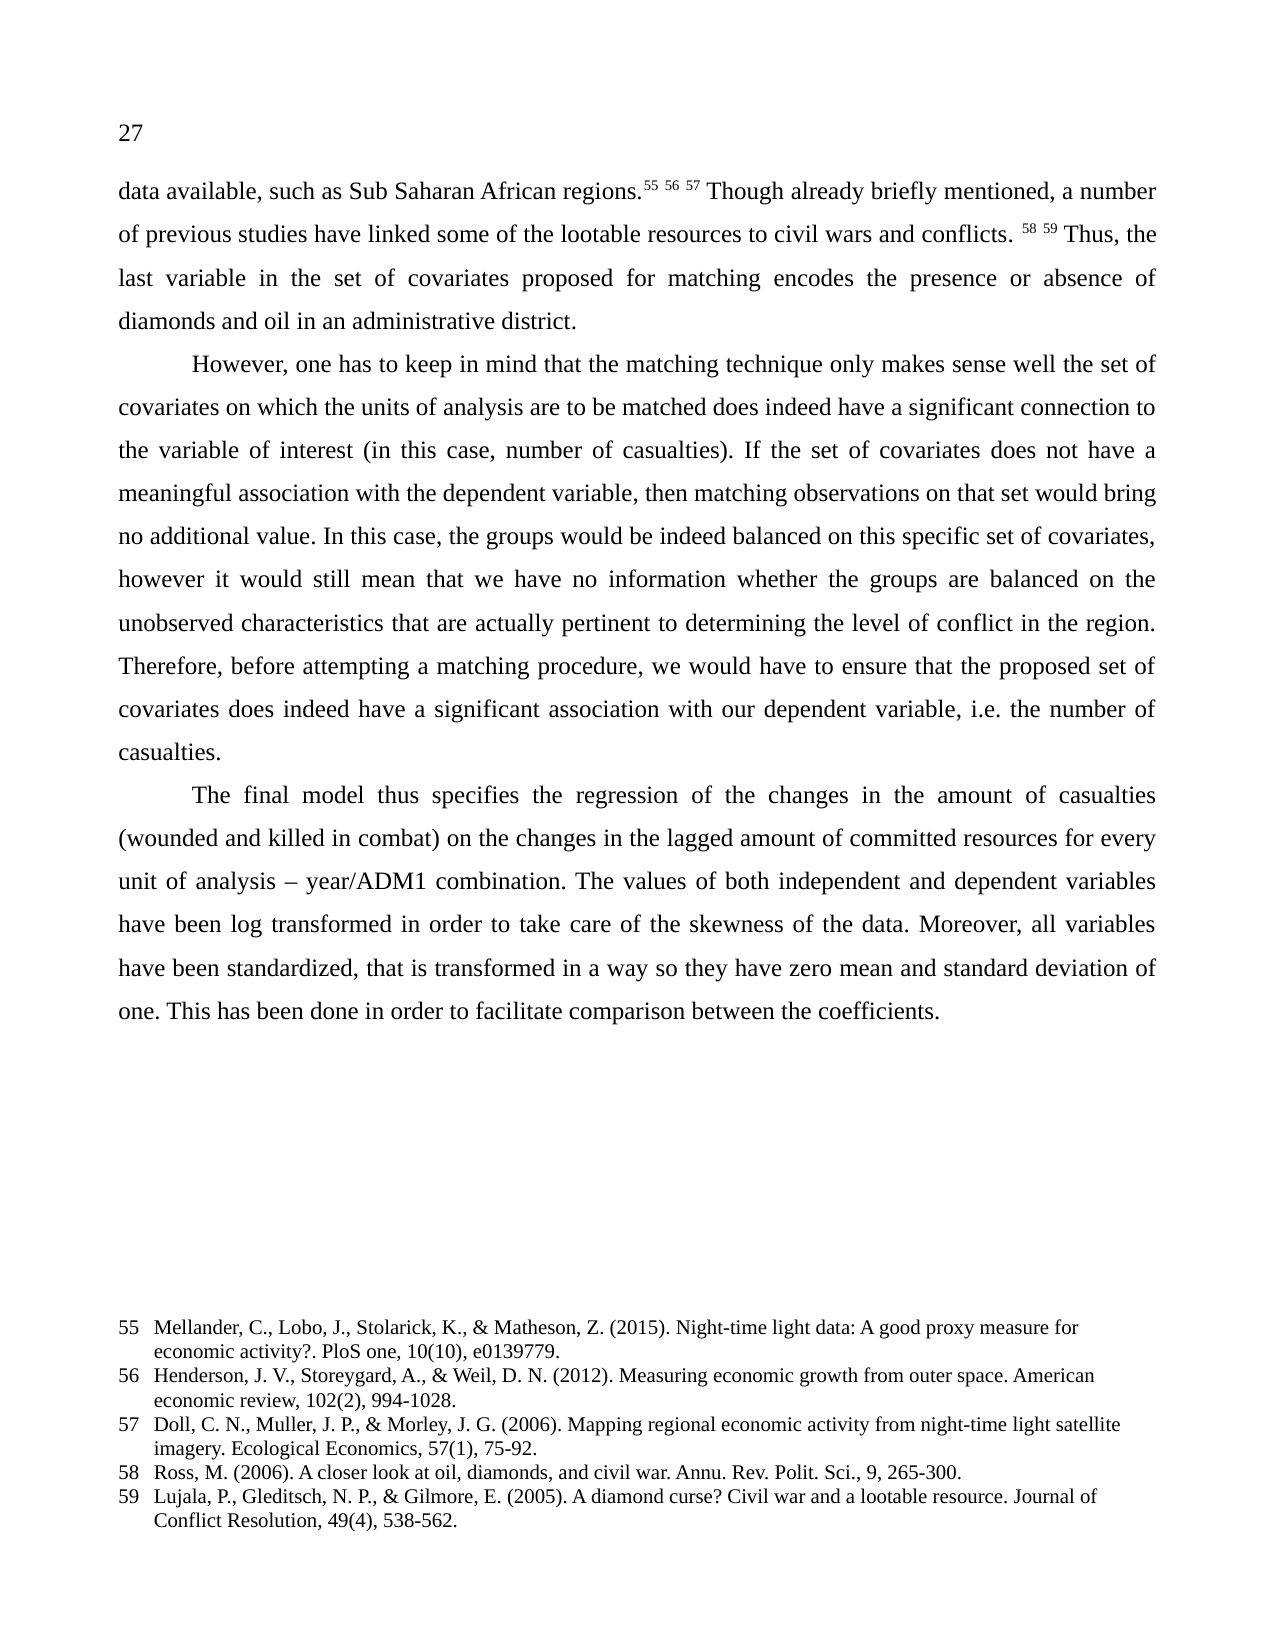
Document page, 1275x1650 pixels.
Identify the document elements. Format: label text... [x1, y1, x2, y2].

text Henderson, J. V., Storeygard, A., & Weil, D. N. (2012). Measuring economic growth from outer space. American economic review, 102(2), 994-1028. [118, 1363, 1157, 1412]
text The final model thus specifies the regression of the changes in the amount of casualties (wounded and killed in combat) on the changes in the lagged amount of committed resources for every unit of analysis – year/ADM1 combination. The values of both independent and dependent variables have been log transformed in order to take care of the skewness of the data. Moreover, all variables have been standardized, that is transformed in a way so they have zero mean and standard deviation of one. This has been done in order to facilitate comparison between the coefficients. [118, 780, 1157, 1024]
text data available, such as Sub Saharan African regions. Though already briefly mentioned, a number of previous studies have linked some of the lootable resources to civil wars and conflicts. Thus, the last variable in the set of covariates proposed for matching encodes the presence or absence of diamonds and oil in an administrative district. [118, 176, 1157, 334]
text However, one has to keep in mind that the matching technique only makes sense well the set of covariates on which the units of analysis are to be matched does indeed have a significant connection to the variable of interest (in this case, number of casualties). If the set of covariates does not have a meaningful association with the dependent variable, then matching observations on that set would bring no additional value. In this case, the groups would be indeed balanced on this specific set of covariates, however it would still mean that we have no information whether the groups are balanced on the unobserved characteristics that are actually pertinent to determining the level of conflict in the region. Therefore, before attempting a matching procedure, we would have to ensure that the proposed set of covariates does indeed have a significant association with our dependent variable, i.e. the number of casualties. [118, 349, 1157, 766]
text Mellander, C., Lobo, J., Stolarick, K., & Matheson, Z. (2015). Night-time light data: A good proxy measure for economic activity?. PloS one, 10(10), e0139779. [118, 1315, 1157, 1363]
text Lujala, P., Gleditsch, N. P., & Gilmore, E. (2005). A diamond curse? Civil war and a lootable resource. Journal of Conflict Resolution, 49(4), 538-562. [118, 1484, 1157, 1532]
text Ross, M. (2006). A closer look at oil, diamonds, and civil war. Annu. Rev. Polit. Sci., 9, 265-300. [118, 1460, 1157, 1484]
text Doll, C. N., Muller, J. P., & Morley, J. G. (2006). Mapping regional economic activity from night-time light satellite imagery. Ecological Economics, 57(1), 75-92. [118, 1412, 1157, 1460]
